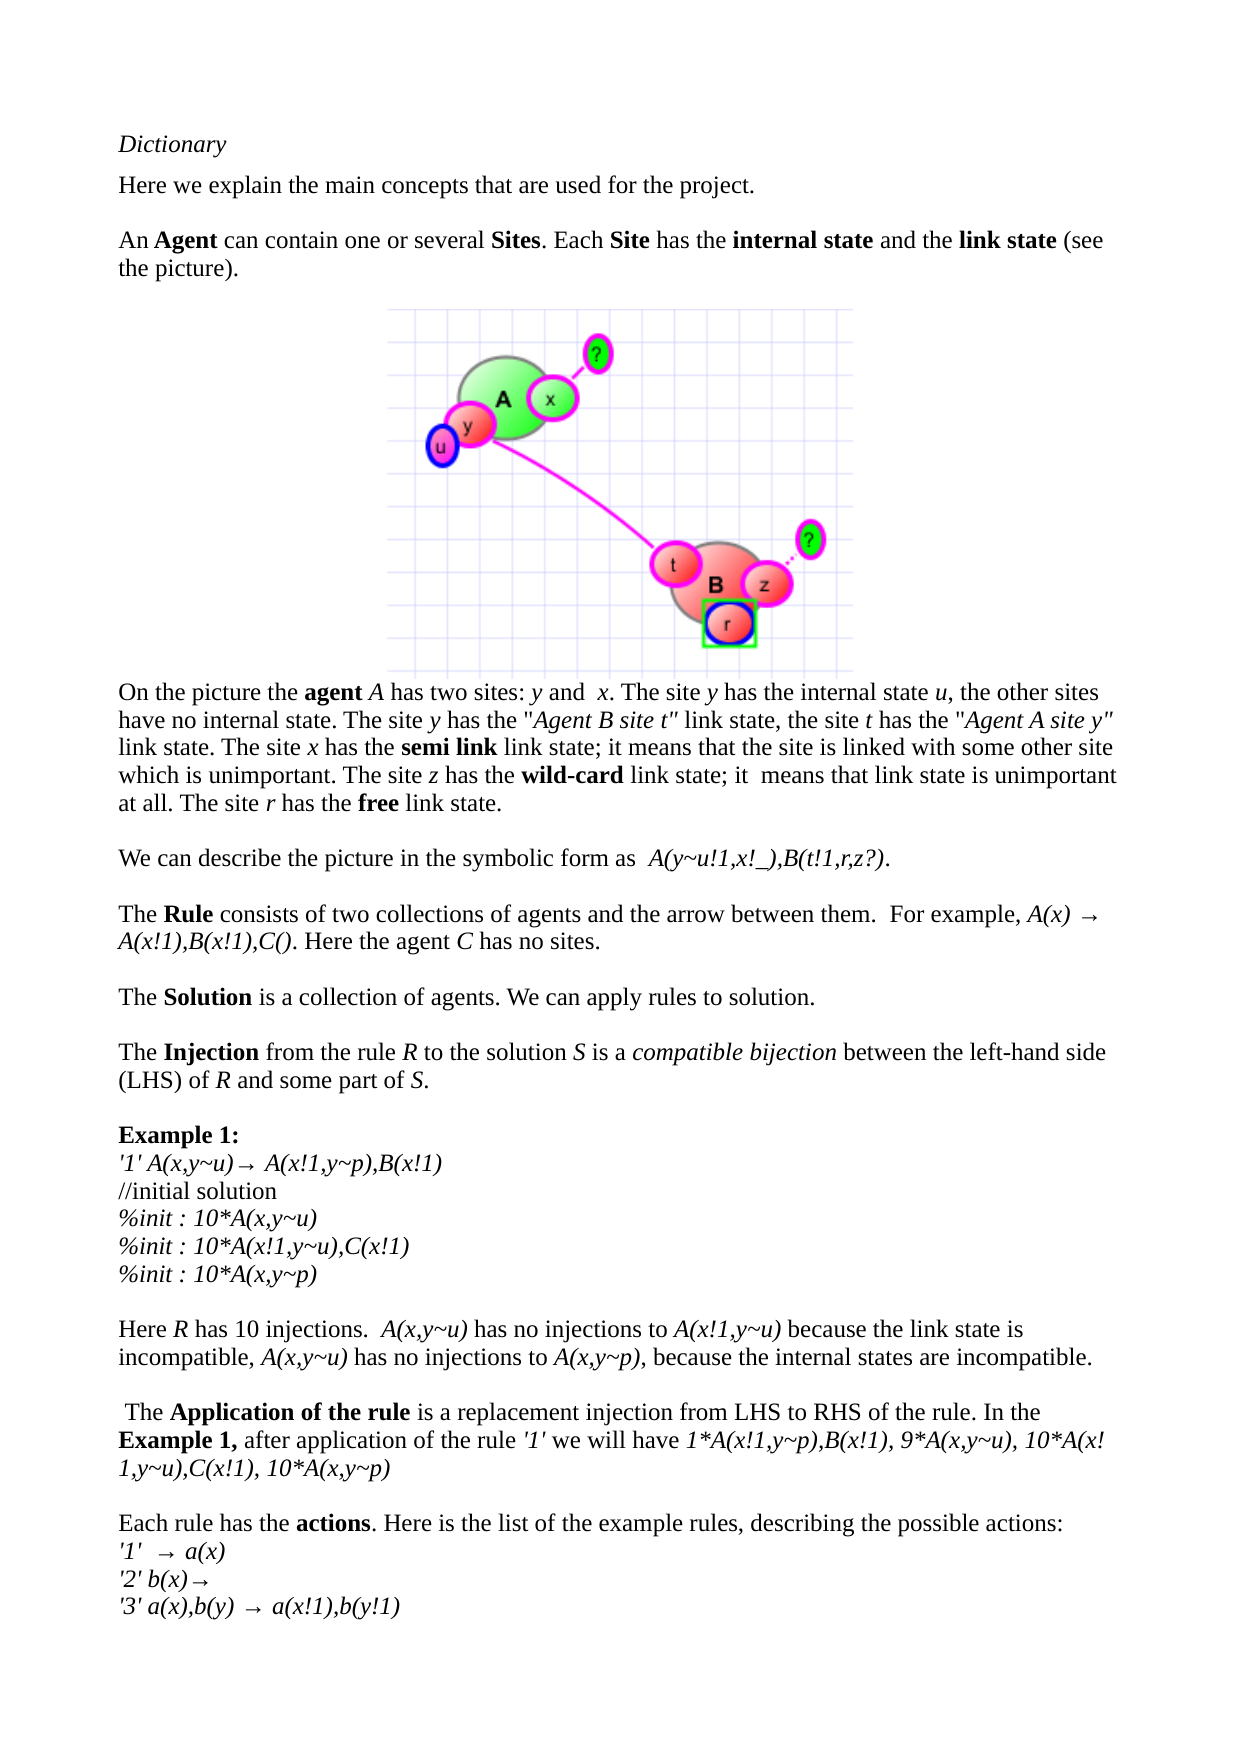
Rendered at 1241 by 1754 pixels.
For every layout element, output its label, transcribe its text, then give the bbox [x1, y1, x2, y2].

text The Rule consists of two collections of agents and the arrow between them. For example, A(x) → A(x!1),B(x!1),C(). Here the agent C has no sites. [118, 900, 1122, 955]
text Dictionary [118, 131, 1122, 158]
text Each rule has the actions. Here is the list of the example rules, describing the possible actions: [118, 1509, 1122, 1537]
text '1' A(x,y~u)→ A(x!1,y~p),B(x!1) [118, 1149, 1122, 1177]
text The Solution is a collection of agents. We can apply rules to solution. [118, 983, 1122, 1011]
text '3' a(x),b(y) → a(x!1),b(y!1) [118, 1592, 1122, 1620]
text %init : 10*A(x,y~u) [118, 1204, 1122, 1232]
text On the picture the agent A has two sites: y and x. The site y has the internal state u, the other sites have no internal state. The site y has the "Agent B site t" link state, the site t has the "Agent A site y" link state. The site x has the semi link link state; it means that the site is linked with some other site which is unimportant. The site z has the wild-card link state; it means that link state is unimportant at all. The site r has the free link state. [118, 309, 1122, 817]
text //initial solution [118, 1177, 1122, 1204]
text %init : 10*A(x!1,y~u),C(x!1) [118, 1232, 1122, 1260]
text The Injection from the rule R to the solution S is a compatible bijection between the left-hand side (LHS) of R and some part of S. [118, 1038, 1122, 1094]
text Here we explain the main concepts that are used for the project. [118, 171, 1122, 198]
text Example 1: [118, 1121, 1122, 1149]
text The Application of the rule is a replacement injection from LHS to RHS of the rule. In the Example 1, after application of the rule '1' we will have 1*A(x!1,y~p),B(x!1), 9*A(x,y~u), 10*A(x!1,y~u),C(x!1), 10*A(x,y~p) [118, 1398, 1122, 1482]
text Here R has 10 injections. A(x,y~u) has no injections to A(x!1,y~u) because the link state is incompatible, A(x,y~u) has no injections to A(x,y~p), because the internal states are incompatible. [118, 1315, 1122, 1371]
text %init : 10*A(x,y~p) [118, 1260, 1122, 1288]
text '1' → a(x) [118, 1537, 1122, 1565]
text '2' b(x)→ [118, 1565, 1122, 1592]
text An Agent can contain one or several Sites. Each Site has the internal state and the link state (see the picture). [118, 226, 1122, 282]
text We can describe the picture in the symbolic form as A(y~u!1,x!_),B(t!1,r,z?). [118, 844, 1122, 872]
